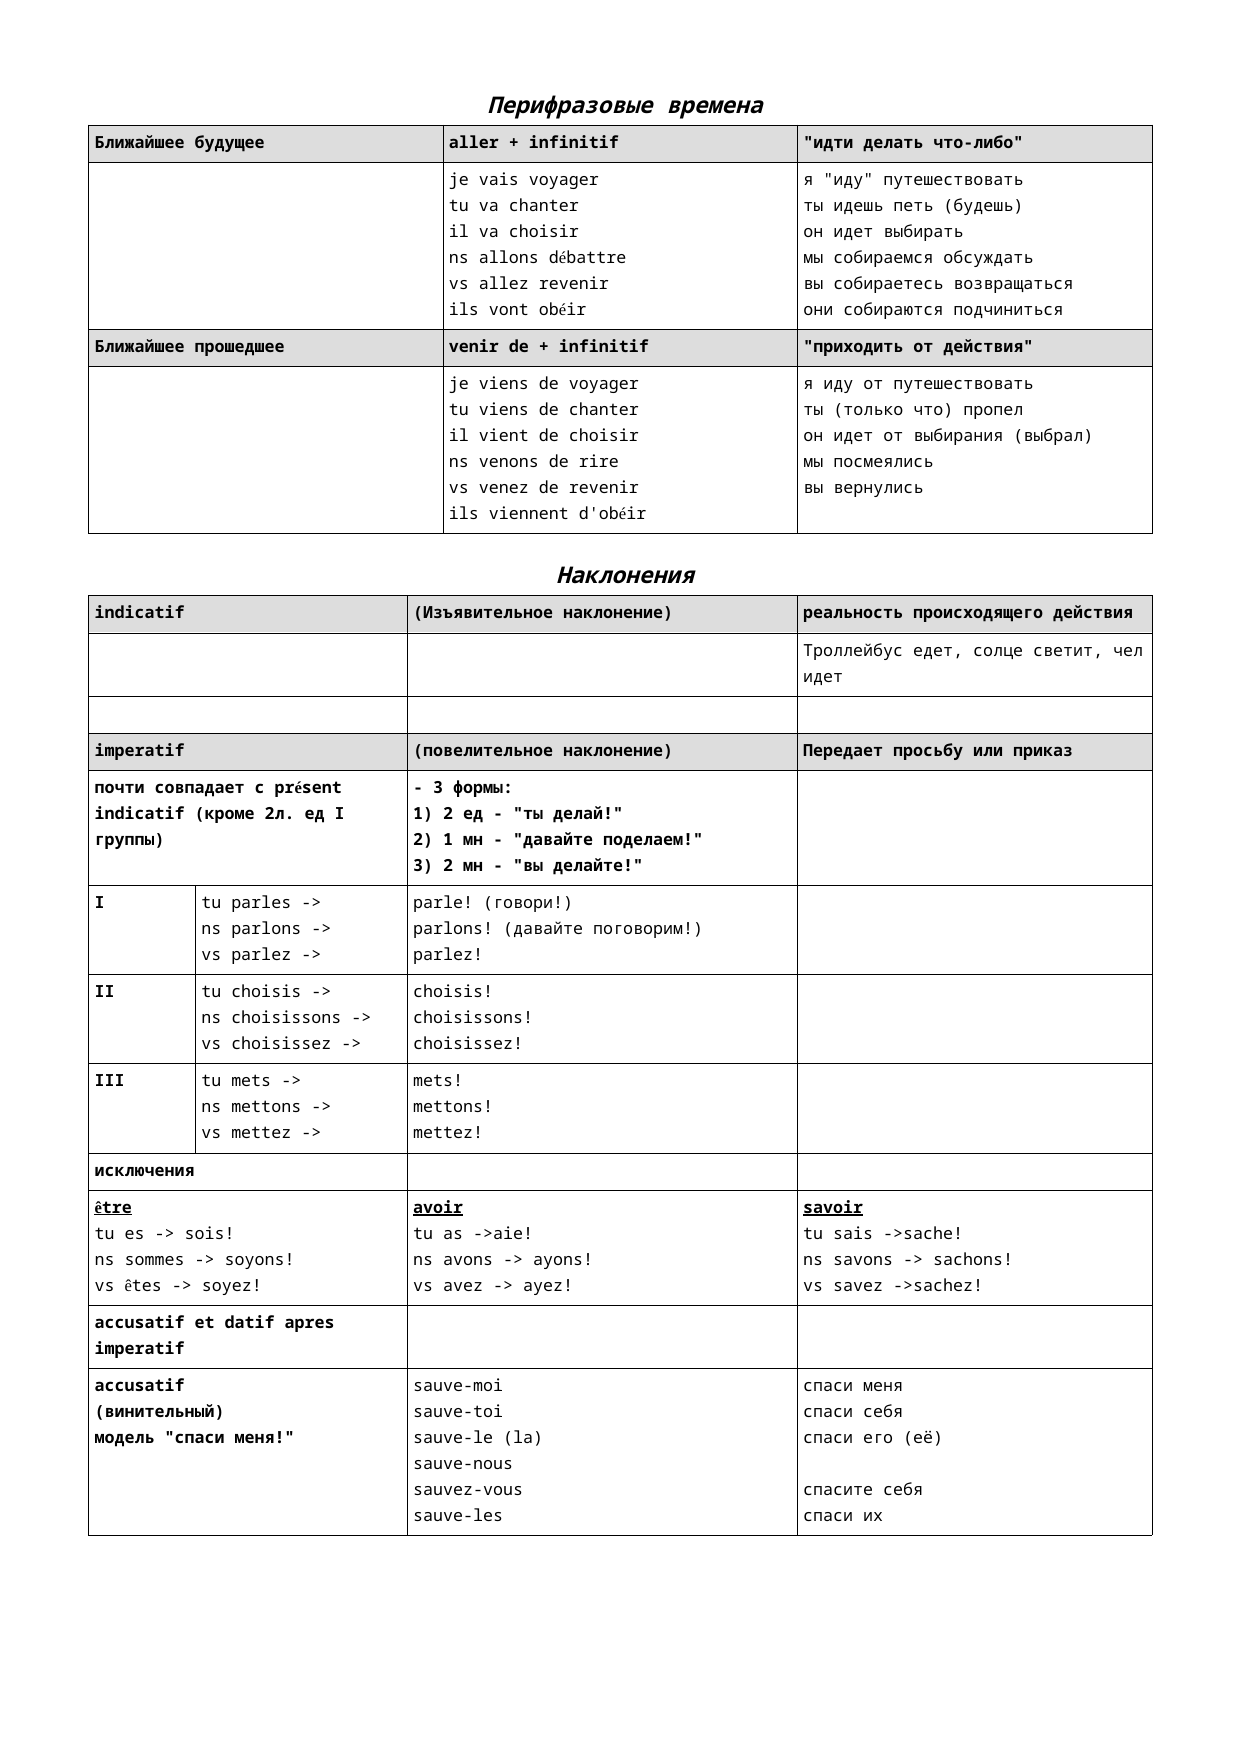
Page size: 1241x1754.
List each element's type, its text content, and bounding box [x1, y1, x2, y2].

table_cell tu mets -> ns mettons -> vs mettez -> [196, 1064, 407, 1152]
table_cell [408, 1154, 797, 1189]
table_cell (повелительное наклонение) [408, 734, 797, 770]
table_cell [89, 697, 407, 733]
table_cell mets! mettons! mettez! [408, 1064, 797, 1152]
table_cell исключения [89, 1154, 407, 1189]
table_cell Троллейбус едет, солце светит, чел идет [798, 634, 1152, 696]
table_cell [89, 367, 443, 533]
table_header aller + infinitif [444, 126, 797, 162]
table_cell parle! (говори!) parlons! (давайте поговорим!) parlez! [408, 886, 797, 974]
table_cell être tu es -> sois! ns sommes -> soyons! vs êtes -> soyez! [89, 1191, 407, 1305]
table_cell [798, 975, 1152, 1063]
table_cell [798, 697, 1152, 733]
table_header (Изъявительное наклонение) [408, 596, 797, 632]
table_cell tu choisis -> ns choisissons -> vs choisissez -> [196, 975, 407, 1063]
text Перифразовые времена [88, 88, 1152, 120]
table_cell [89, 634, 407, 696]
table_header "идти делать что-либо" [798, 126, 1152, 162]
table_cell choisis! choisissons! choisissez! [408, 975, 797, 1063]
table_cell venir de + infinitif [444, 330, 797, 366]
table_cell savoir tu sais ->sache! ns savons -> sachons! vs savez ->sachez! [798, 1191, 1152, 1305]
table_cell tu parles -> ns parlons -> vs parlez -> [196, 886, 407, 974]
table_cell avoir tu as ->aie! ns avons -> ayons! vs avez -> ayez! [408, 1191, 797, 1305]
table_cell je vais voyager tu va chanter il va choisir ns allons débattre vs allez revenir ils vont obéir [444, 163, 797, 329]
table_cell [408, 697, 797, 733]
table_cell accusatif (винительный) модель "спаси меня!" [89, 1369, 407, 1535]
table_cell я иду от путешествовать ты (только что) пропел он идет от выбирания (выбрал) мы посмеялись вы вернулись [798, 367, 1152, 533]
table_cell [798, 886, 1152, 974]
table_header реальность происходящего действия [798, 596, 1152, 632]
table_cell accusatif et datif apres imperatif [89, 1306, 407, 1368]
table_cell - 3 формы: 1) 2 ед - "ты делай!" 2) 1 мн - "давайте поделаем!" 3) 2 мн - "вы делайте!" [408, 771, 797, 885]
table_cell I [89, 886, 195, 974]
table_cell [798, 1064, 1152, 1152]
table_cell III [89, 1064, 195, 1152]
table_cell [798, 1306, 1152, 1368]
table_header Ближайшее будущее [89, 126, 443, 162]
table_cell je viens de voyager tu viens de chanter il vient de choisir ns venons de rire vs venez de revenir ils viennent d'obéir [444, 367, 797, 533]
table_cell "приходить от действия" [798, 330, 1152, 366]
table_cell imperatif [89, 734, 407, 770]
table_header indicatif [89, 596, 407, 632]
table_cell Передает просьбу или приказ [798, 734, 1152, 770]
table_cell спаси меня спаси себя спаси его (её) спасите себя спаси их [798, 1369, 1152, 1535]
table_cell [798, 771, 1152, 885]
table_cell Ближайшее прошедшее [89, 330, 443, 366]
text Наклонения [88, 559, 1152, 591]
table_cell sauve-moi sauve-toi sauve-le (la) sauve-nous sauvez-vous sauve-les [408, 1369, 797, 1535]
table_cell II [89, 975, 195, 1063]
table_cell [798, 1154, 1152, 1189]
table_cell [408, 634, 797, 696]
table_cell [89, 163, 443, 329]
table_cell я "иду" путешествовать ты идешь петь (будешь) он идет выбирать мы собираемся обсуждать вы собираетесь возвращаться они собираются подчиниться [798, 163, 1152, 329]
table_cell [408, 1306, 797, 1368]
table_cell почти совпадает с présent indicatif (кроме 2л. ед I группы) [89, 771, 407, 885]
